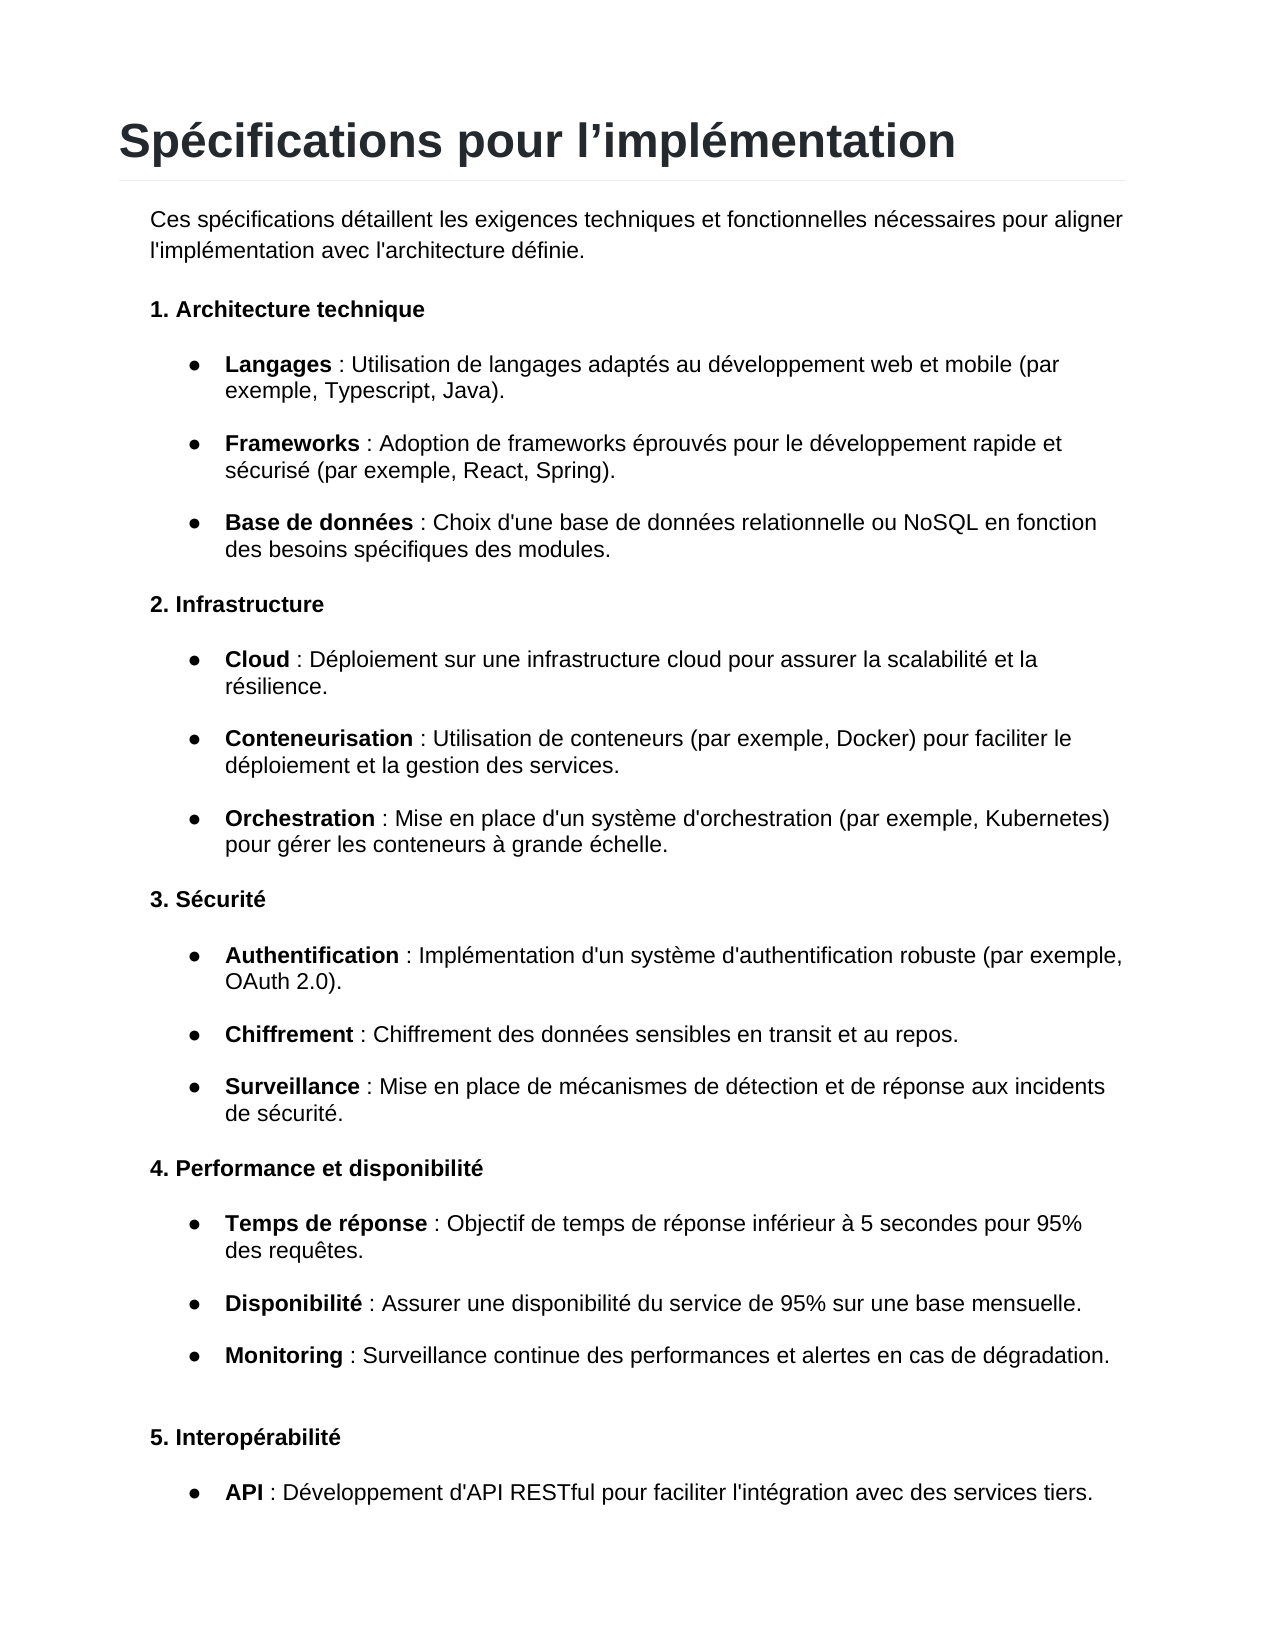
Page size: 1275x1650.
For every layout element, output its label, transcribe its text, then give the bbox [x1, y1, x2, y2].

text Ces spécifications détaillent les exigences techniques et fonctionnelles nécessaires pour aligner l'implémentation avec l'architecture définie.​ [150, 206, 1125, 263]
list API : Développement d'API RESTful pour faciliter l'intégration avec des services tiers. [187, 1479, 1125, 1532]
text 2. Infrastructure [150, 591, 1125, 617]
list Authentification : Implémentation d'un système d'authentification robuste (par exemple, OAuth 2.0). [187, 942, 1125, 1021]
text 3. Sécurité [150, 886, 1125, 913]
list Conteneurisation : Utilisation de conteneurs (par exemple, Docker) pour faciliter le déploiement et la gestion des services. [187, 725, 1125, 804]
list Orchestration : Mise en place d'un système d'orchestration (par exemple, Kubernetes) pour gérer les conteneurs à grande échelle.​ [187, 804, 1125, 857]
list Monitoring : Surveillance continue des performances et alertes en cas de dégradation.​ [187, 1342, 1125, 1395]
list Disponibilité : Assurer une disponibilité du service de 95% sur une base mensuelle. [187, 1289, 1125, 1342]
list Frameworks : Adoption de frameworks éprouvés pour le développement rapide et sécurisé (par exemple, React, Spring). [187, 430, 1125, 509]
text 4. Performance et disponibilité [150, 1155, 1125, 1182]
list Langages : Utilisation de langages adaptés au développement web et mobile (par exemple, Typescript, Java). [187, 351, 1125, 430]
text 5. Interopérabilité [150, 1424, 1125, 1450]
subtitle Spécifications pour l’implémentation [119, 112, 1125, 180]
list Cloud : Déploiement sur une infrastructure cloud pour assurer la scalabilité et la résilience. [187, 646, 1125, 725]
list Temps de réponse : Objectif de temps de réponse inférieur à 5 secondes pour 95% des requêtes. [187, 1210, 1125, 1289]
text 1. Architecture technique [150, 296, 1125, 322]
list Surveillance : Mise en place de mécanismes de détection et de réponse aux incidents de sécurité.​ [187, 1073, 1125, 1126]
list Chiffrement : Chiffrement des données sensibles en transit et au repos. [187, 1021, 1125, 1073]
list Base de données : Choix d'une base de données relationnelle ou NoSQL en fonction des besoins spécifiques des modules.​ [187, 509, 1125, 562]
